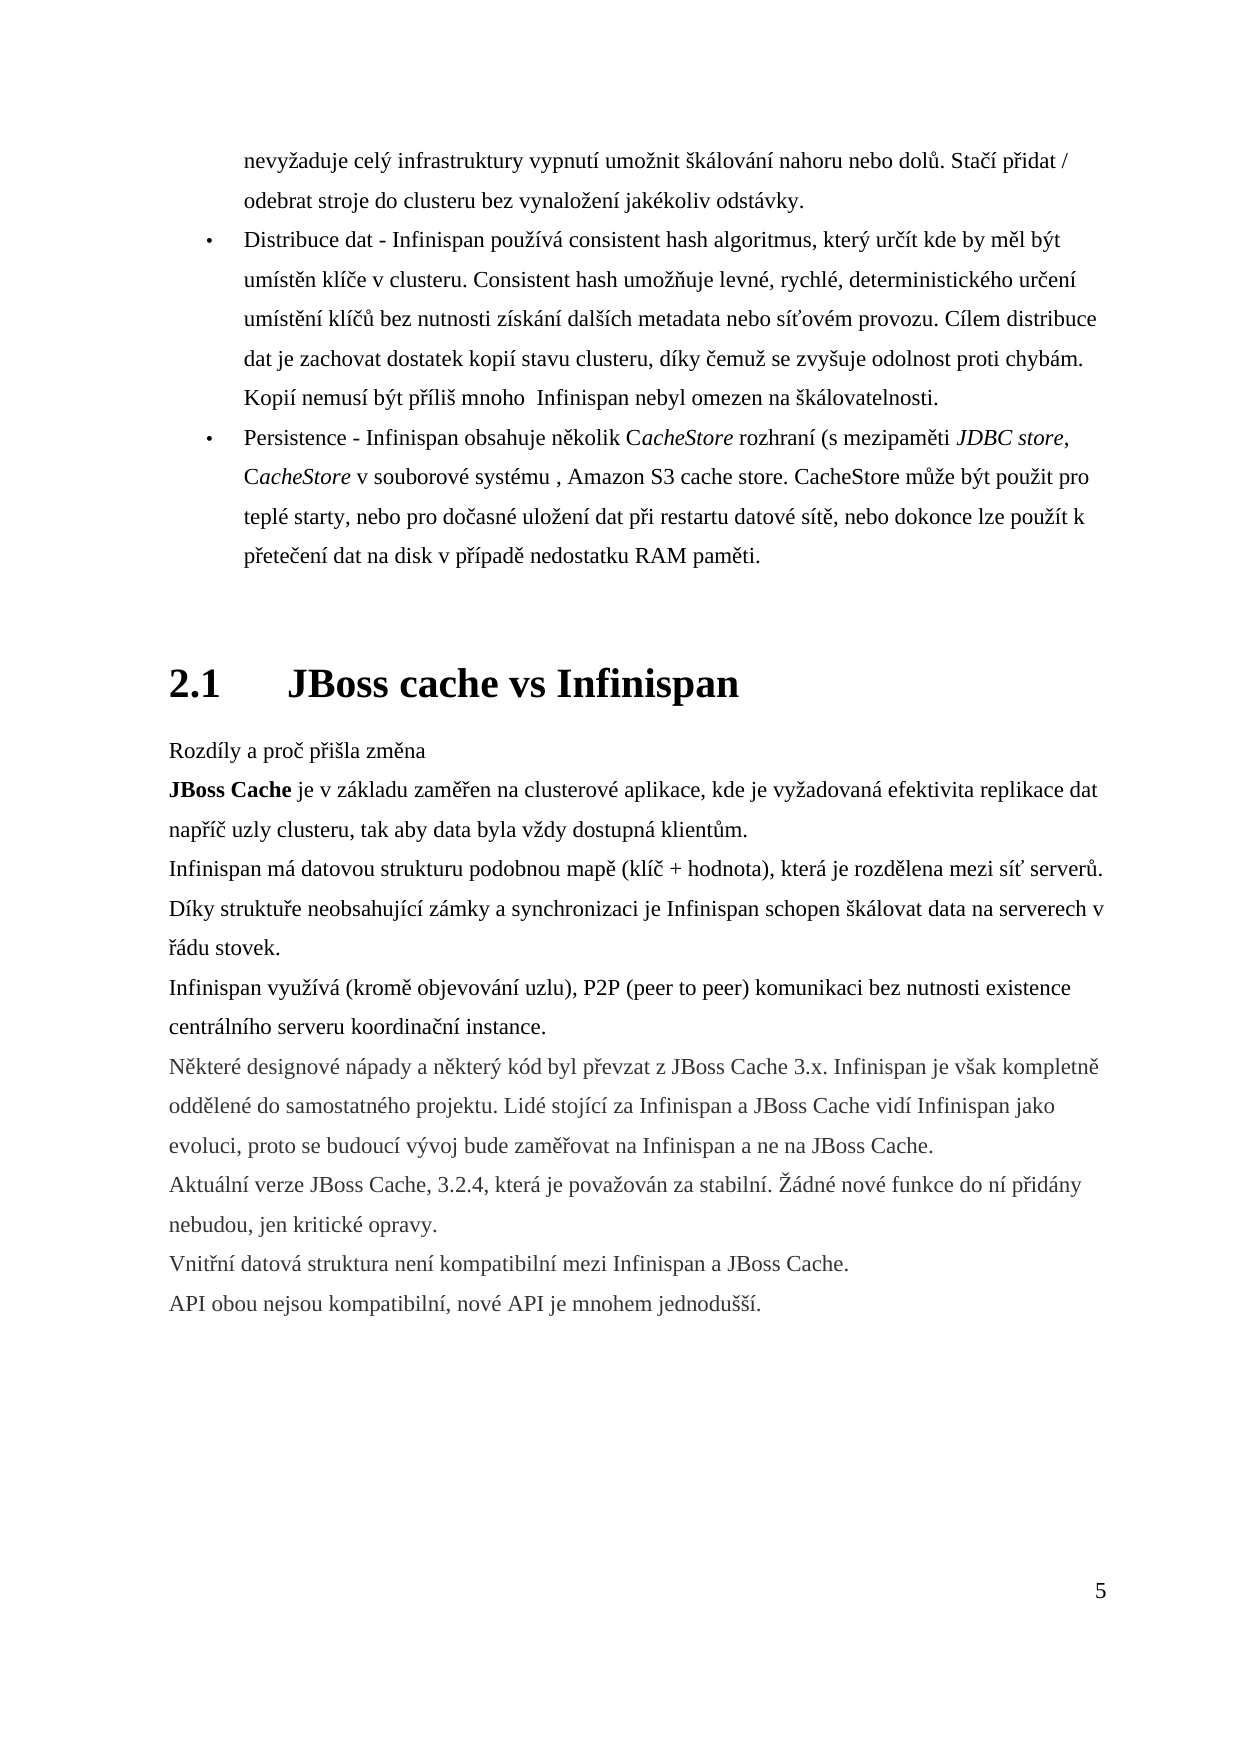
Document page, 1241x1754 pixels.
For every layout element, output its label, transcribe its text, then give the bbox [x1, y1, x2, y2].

text Infinispan má datovou strukturu podobnou mapě (klíč + hodnota), která je rozdělena mezi síť serverů. Díky struktuře neobsahující zámky a synchronizaci je Infinispan schopen škálovat data na serverech v řádu stovek. Infinispan využívá (kromě objevování uzlu), P2P (peer to peer) komunikaci bez nutnosti existence centrálního serveru koordinační instance. [169, 855, 1106, 1040]
list Distribuce dat - Infinispan používá consistent hash algoritmus, který určít kde by měl být umístěn klíče v clusteru. Consistent hash umožňuje levné, rychlé, deterministického určení umístění klíčů bez nutnosti získání dalších metadata nebo síťovém provozu. Cílem distribuce dat je zachovat dostatek kopií stavu clusteru, díky čemuž se zvyšuje odolnost proti chybám. Kopií nemusí být příliš mnoho Infinispan nebyl omezen na škálovatelnosti. [206, 227, 1106, 411]
subtitle JBoss cache vs Infinispan [169, 659, 1106, 707]
text API obou nejsou kompatibilní, nové API je mnohem jednodušší. [169, 1290, 1106, 1316]
text Aktuální verze JBoss Cache, 3.2.4, která je považován za stabilní. Žádné nové funkce do ní přidány nebudou, jen kritické opravy. [169, 1171, 1106, 1237]
text Rozdíly a proč přišla změna [169, 737, 1106, 763]
text Vnitřní datová struktura není kompatibilní mezi Infinispan a JBoss Cache. [169, 1250, 1106, 1277]
list nevyžaduje celý infrastruktury vypnutí umožnit škálování nahoru nebo dolů. Stačí přidat / odebrat stroje do clusteru bez vynaložení jakékoliv odstávky. [206, 148, 1106, 213]
text JBoss Cache je v základu zaměřen na clusterové aplikace, kde je vyžadovaná efektivita replikace dat napříč uzly clusteru, tak aby data byla vždy dostupná klientům. [169, 776, 1106, 842]
text Některé designové nápady a některý kód byl převzat z JBoss Cache 3.x. Infinispan je však kompletně oddělené do samostatného projektu. Lidé stojící za Infinispan a JBoss Cache vidí Infinispan jako evoluci, proto se budoucí vývoj bude zaměřovat na Infinispan a ne na JBoss Cache. [169, 1053, 1106, 1158]
list Persistence - Infinispan obsahuje několik CacheStore rozhraní (s mezipaměti JDBC store, CacheStore v souborové systému , Amazon S3 cache store. CacheStore může být použit pro teplé starty, nebo pro dočasné uložení dat při restartu datové sítě, nebo dokonce lze použít k přetečení dat na disk v případě nedostatku RAM paměti. [206, 424, 1106, 569]
